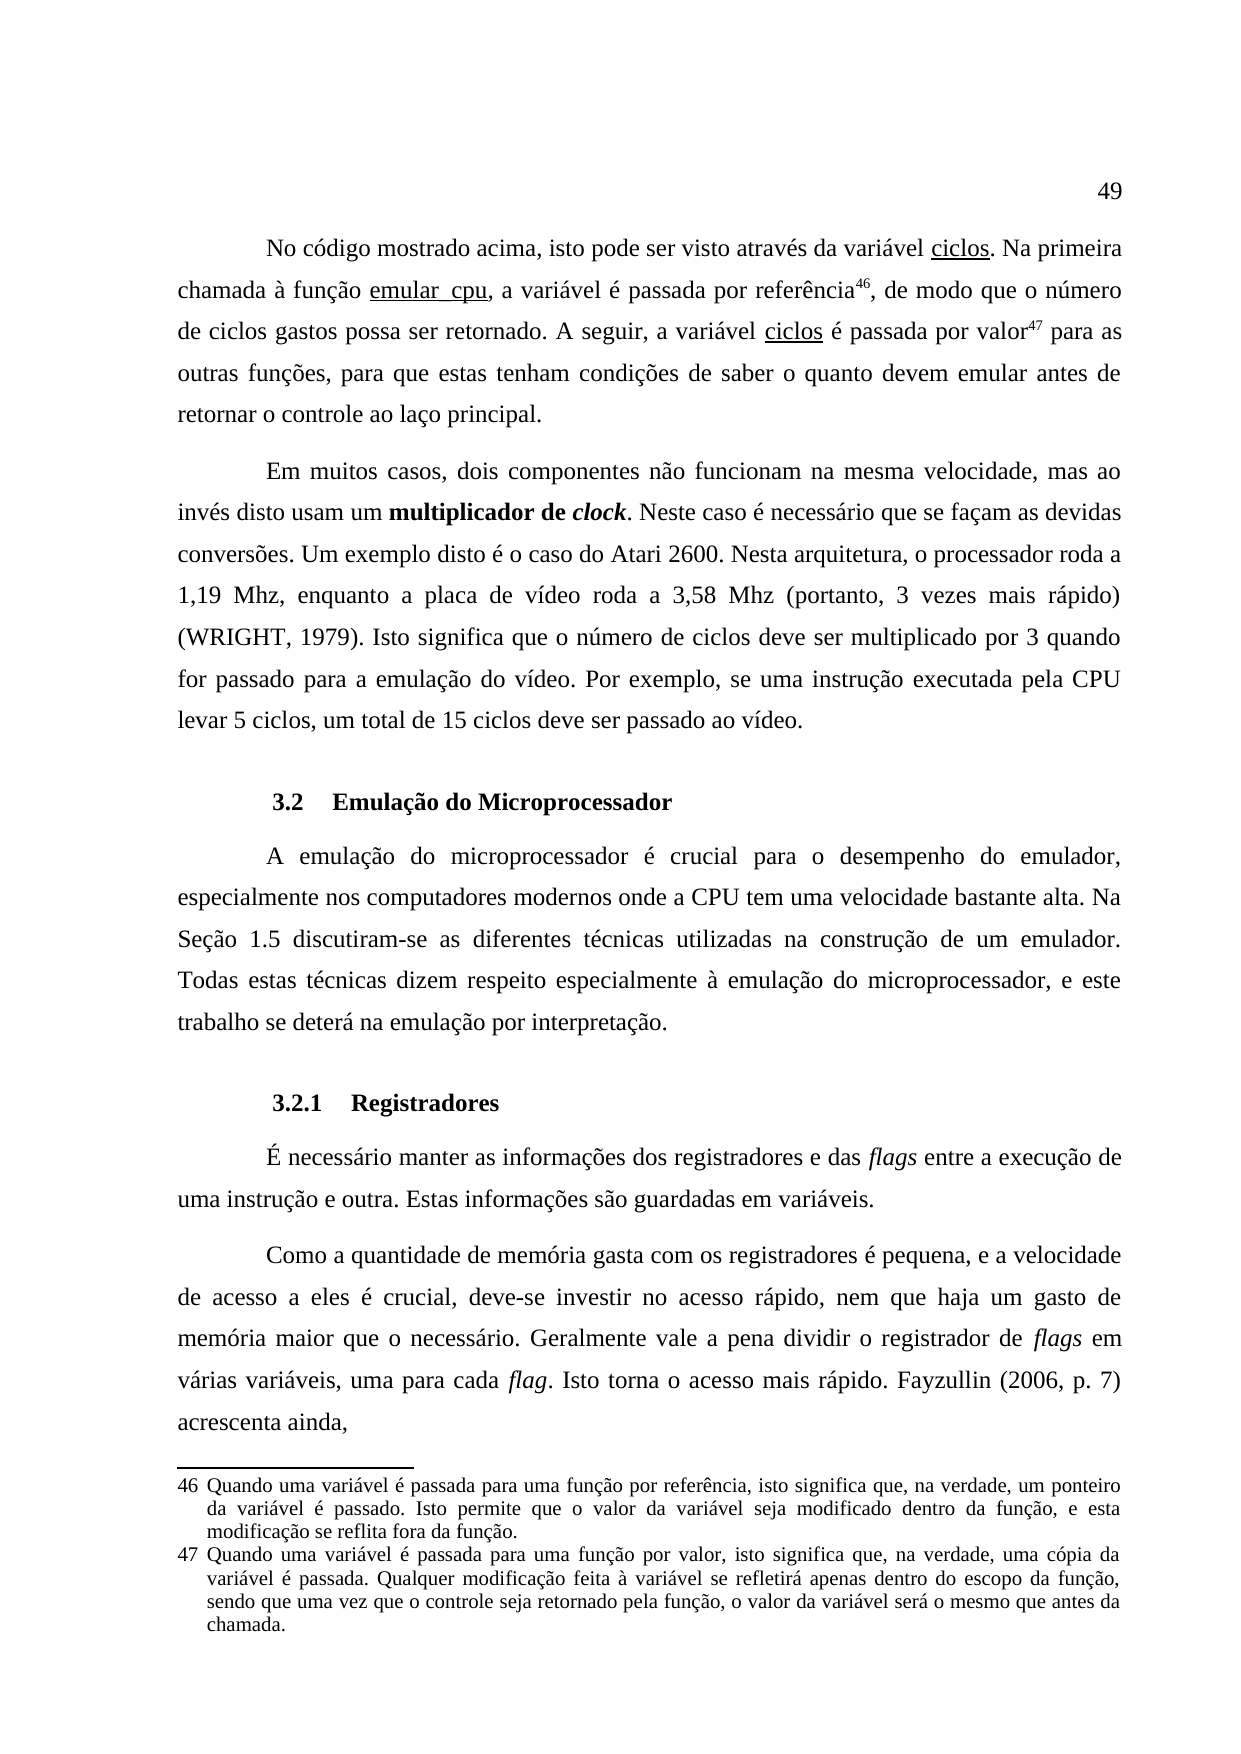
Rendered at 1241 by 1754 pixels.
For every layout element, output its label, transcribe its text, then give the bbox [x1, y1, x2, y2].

subtitle Emulação do Microprocessador [177, 788, 1122, 815]
text É necessário manter as informações dos registradores e das flags entre a execução de uma instrução e outra. Estas informações são guardadas em variáveis. [177, 1143, 1122, 1213]
text No código mostrado acima, isto pode ser visto através da variável ciclos. Na primeira chamada à função emular_cpu, a variável é passada por referência, de modo que o número de ciclos gastos possa ser retornado. A seguir, a variável ciclos é passada por valor para as outras funções, para que estas tenham condições de saber o quanto devem emular antes de retornar o controle ao laço principal. [177, 234, 1122, 428]
text Como a quantidade de memória gasta com os registradores é pequena, e a velocidade de acesso a eles é crucial, deve-se investir no acesso rápido, nem que haja um gasto de memória maior que o necessário. Geralmente vale a pena dividir o registrador de flags em várias variáveis, uma para cada flag. Isto torna o acesso mais rápido. Fayzullin (2006, p. 7) acrescenta ainda, [177, 1241, 1122, 1435]
text Quando uma variável é passada para uma função por referência, isto significa que, na verdade, um ponteiro da variável é passado. Isto permite que o valor da variável seja modificado dentro da função, e esta modificação se reflita fora da função. [177, 1474, 1122, 1543]
text A emulação do microprocessador é crucial para o desempenho do emulador, especialmente nos computadores modernos onde a CPU tem uma velocidade bastante alta. Na Seção 1.5 discutiram-se as diferentes técnicas utilizadas na construção de um emulador. Todas estas técnicas dizem respeito especialmente à emulação do microprocessador, e este trabalho se deterá na emulação por interpretação. [177, 842, 1122, 1036]
subtitle Registradores [177, 1089, 1122, 1117]
text Em muitos casos, dois componentes não funcionam na mesma velocidade, mas ao invés disto usam um multiplicador de clock. Neste caso é necessário que se façam as devidas conversões. Um exemplo disto é o caso do Atari 2600. Nesta arquitetura, o processador roda a 1,19 Mhz, enquanto a placa de vídeo roda a 3,58 Mhz (portanto, 3 vezes mais rápido) (WRIGHT, 1979). Isto significa que o número de ciclos deve ser multiplicado por 3 quando for passado para a emulação do vídeo. Por exemplo, se uma instrução executada pela CPU levar 5 ciclos, um total de 15 ciclos deve ser passado ao vídeo. [177, 457, 1122, 734]
text Quando uma variável é passada para uma função por valor, isto significa que, na verdade, uma cópia da variável é passada. Qualquer modificação feita à variável se refletirá apenas dentro do escopo da função, sendo que uma vez que o controle seja retornado pela função, o valor da variável será o mesmo que antes da chamada. [177, 1543, 1122, 1636]
